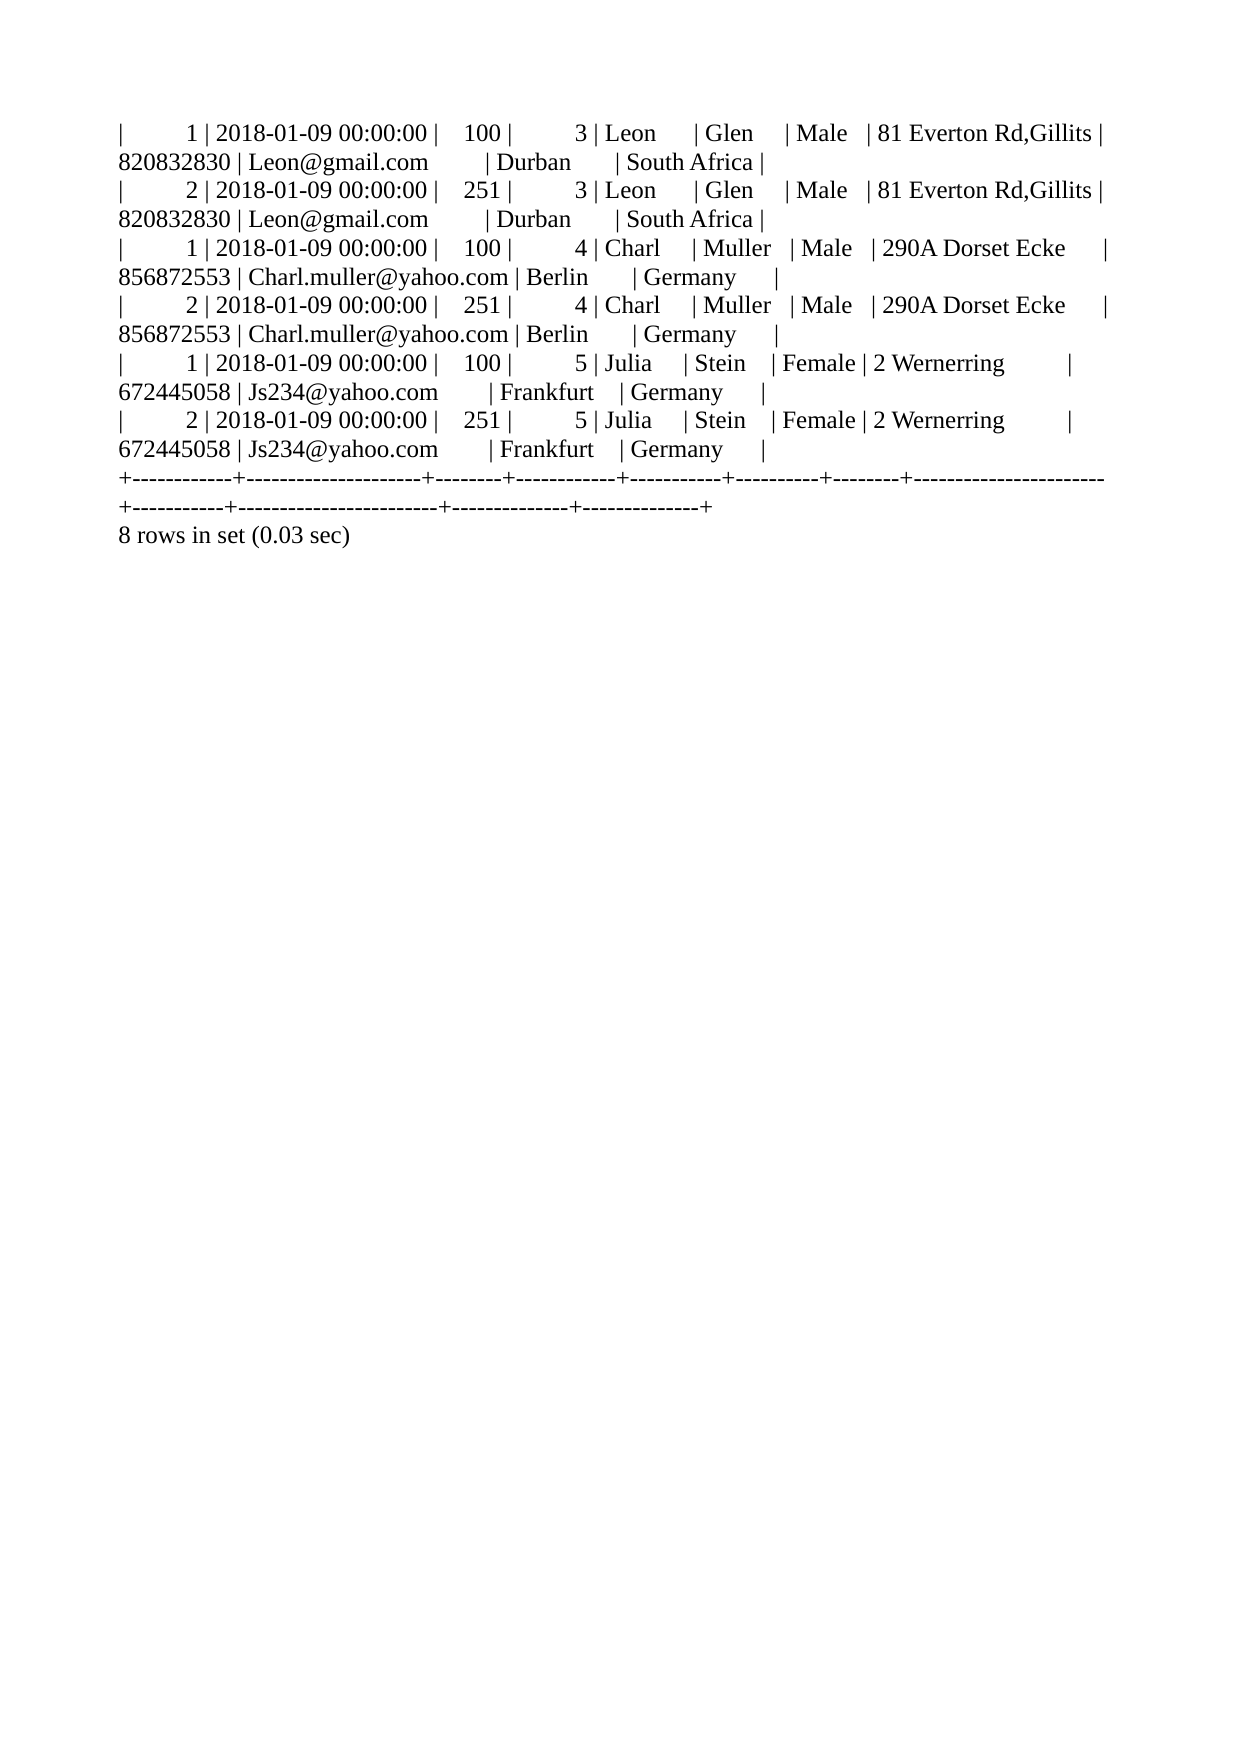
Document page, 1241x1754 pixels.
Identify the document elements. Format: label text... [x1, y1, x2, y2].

text | 2 | 2018-01-09 00:00:00 | 251 | 4 | Charl | Muller | Male | 290A Dorset Ecke | 856872553 | Charl.muller@yahoo.com | Berlin | Germany | [118, 291, 1122, 348]
text 8 rows in set (0.03 sec) [118, 521, 1122, 549]
text | 1 | 2018-01-09 00:00:00 | 100 | 5 | Julia | Stein | Female | 2 Wernerring | 672445058 | Js234@yahoo.com | Frankfurt | Germany | [118, 348, 1122, 406]
text +------------+---------------------+--------+------------+-----------+----------+--------+-----------------------+-----------+------------------------+--------------+--------------+ [118, 463, 1122, 521]
text | 1 | 2018-01-09 00:00:00 | 100 | 3 | Leon | Glen | Male | 81 Everton Rd,Gillits | 820832830 | Leon@gmail.com | Durban | South Africa | [118, 118, 1122, 176]
text | 1 | 2018-01-09 00:00:00 | 100 | 4 | Charl | Muller | Male | 290A Dorset Ecke | 856872553 | Charl.muller@yahoo.com | Berlin | Germany | [118, 233, 1122, 291]
text | 2 | 2018-01-09 00:00:00 | 251 | 3 | Leon | Glen | Male | 81 Everton Rd,Gillits | 820832830 | Leon@gmail.com | Durban | South Africa | [118, 176, 1122, 233]
text | 2 | 2018-01-09 00:00:00 | 251 | 5 | Julia | Stein | Female | 2 Wernerring | 672445058 | Js234@yahoo.com | Frankfurt | Germany | [118, 406, 1122, 463]
